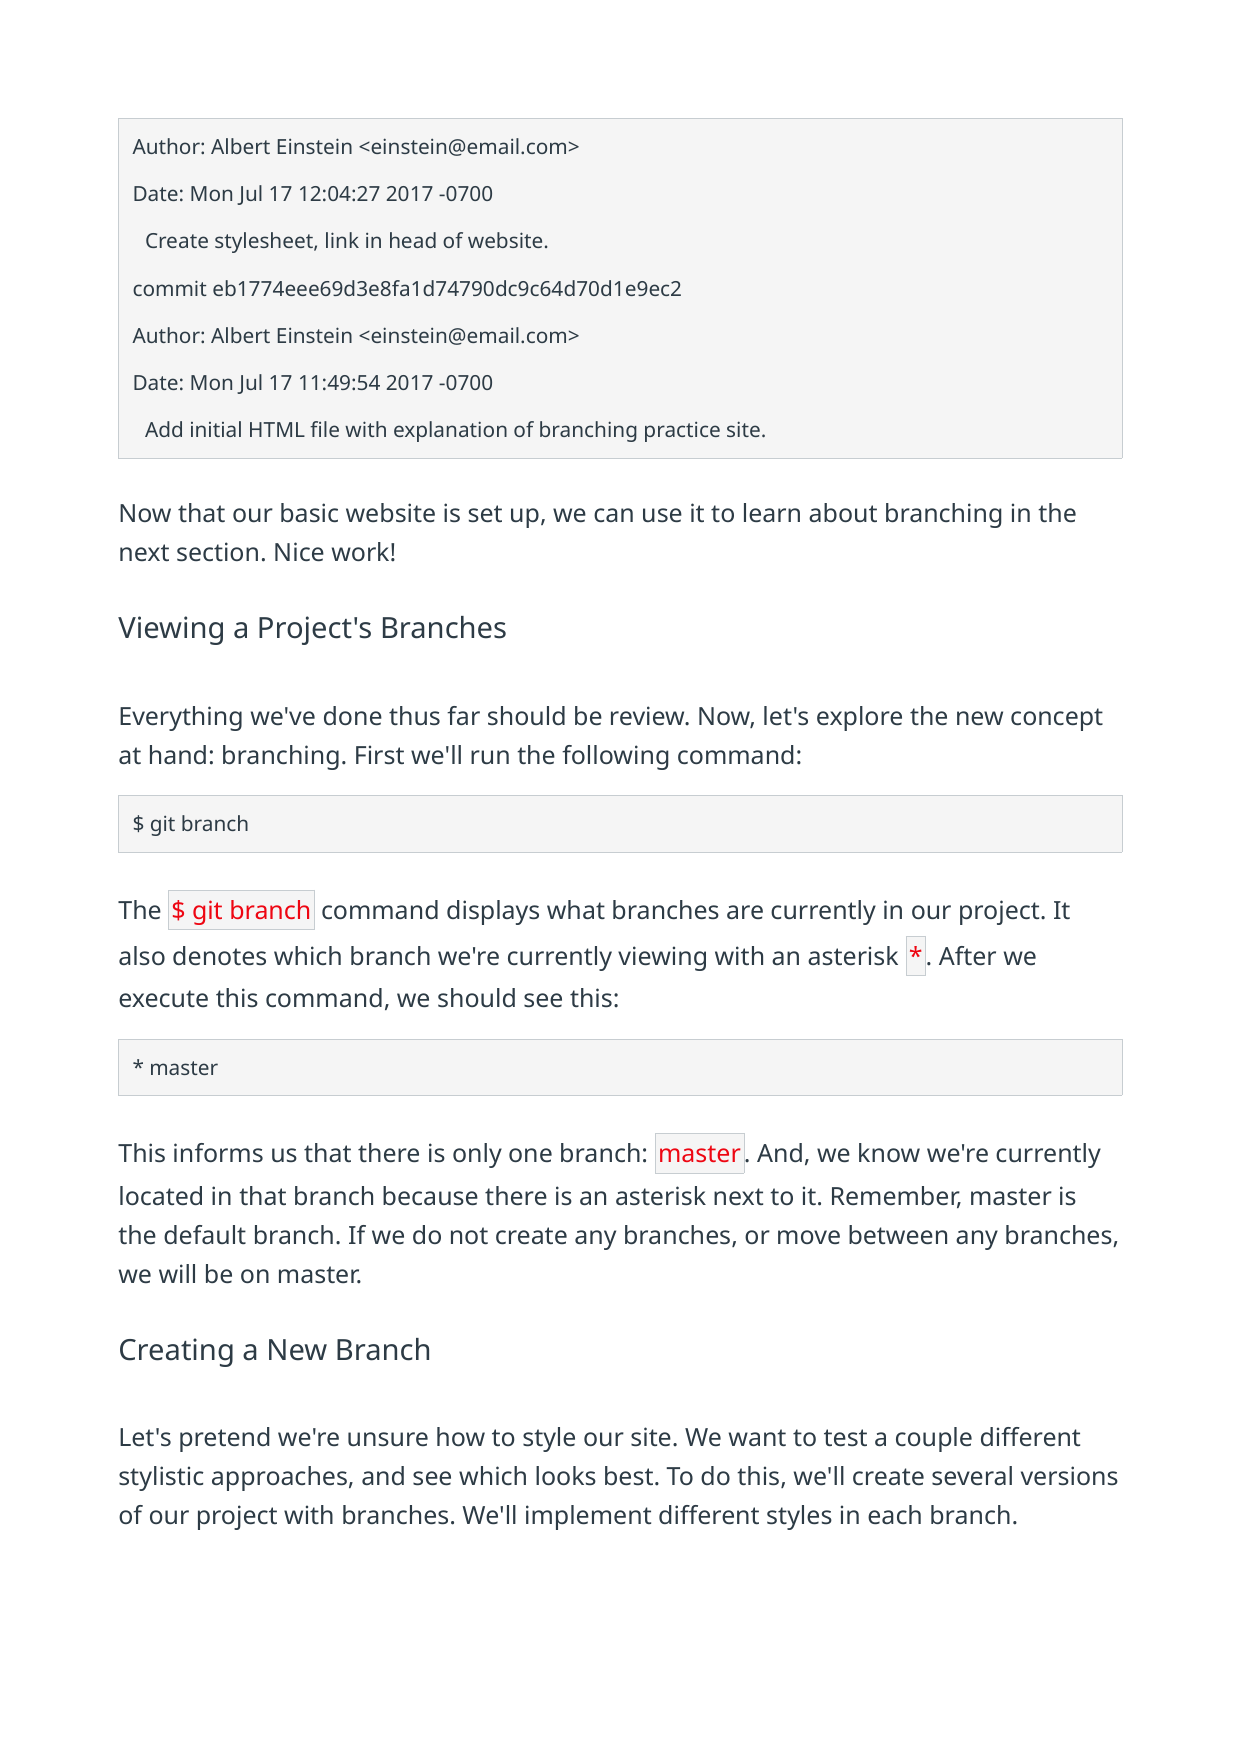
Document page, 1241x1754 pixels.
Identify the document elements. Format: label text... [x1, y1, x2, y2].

text Author: Albert Einstein <einstein@email.com> [119, 307, 1122, 349]
text This informs us that there is only one branch: master. And, we know we're currently located in that branch because there is an asterisk next to it. Remember, master is the default branch. If we do not create any branches, or move between any branches, we will be on master. [118, 1133, 1122, 1291]
text Let's pretend we're unsure how to style our site. We want to test a couple different stylistic approaches, and see which looks best. To do this, we'll create several versions of our project with branches. We'll implement different styles in each branch. [118, 1420, 1122, 1532]
text Author: Albert Einstein <einstein@email.com> [119, 119, 1122, 161]
text commit eb1774eee69d3e8fa1d74790dc9c64d70d1e9ec2 [119, 260, 1122, 302]
text The $ git branch command displays what branches are currently in our project. It also denotes which branch we're currently viewing with an asterisk *. After we execute this command, we should see this: [118, 889, 1122, 1015]
text Date: Mon Jul 17 11:49:54 2017 -0700 [119, 354, 1122, 397]
text $ git branch [119, 796, 1122, 852]
text * master [119, 1040, 1122, 1095]
text Create stylesheet, link in head of website. [119, 212, 1122, 255]
text Everything we've done thus far should be review. Now, let's explore the new concept at hand: branching. First we'll run the following command: [118, 698, 1122, 771]
text Add initial HTML file with explanation of branching practice site. [119, 401, 1122, 458]
subtitle Viewing a Project's Branches [118, 607, 1122, 647]
subtitle Creating a New Branch [118, 1329, 1122, 1369]
text Now that our basic website is set up, we can use it to learn about branching in the next section. Nice work! [118, 496, 1122, 569]
text Date: Mon Jul 17 12:04:27 2017 -0700 [119, 165, 1122, 208]
